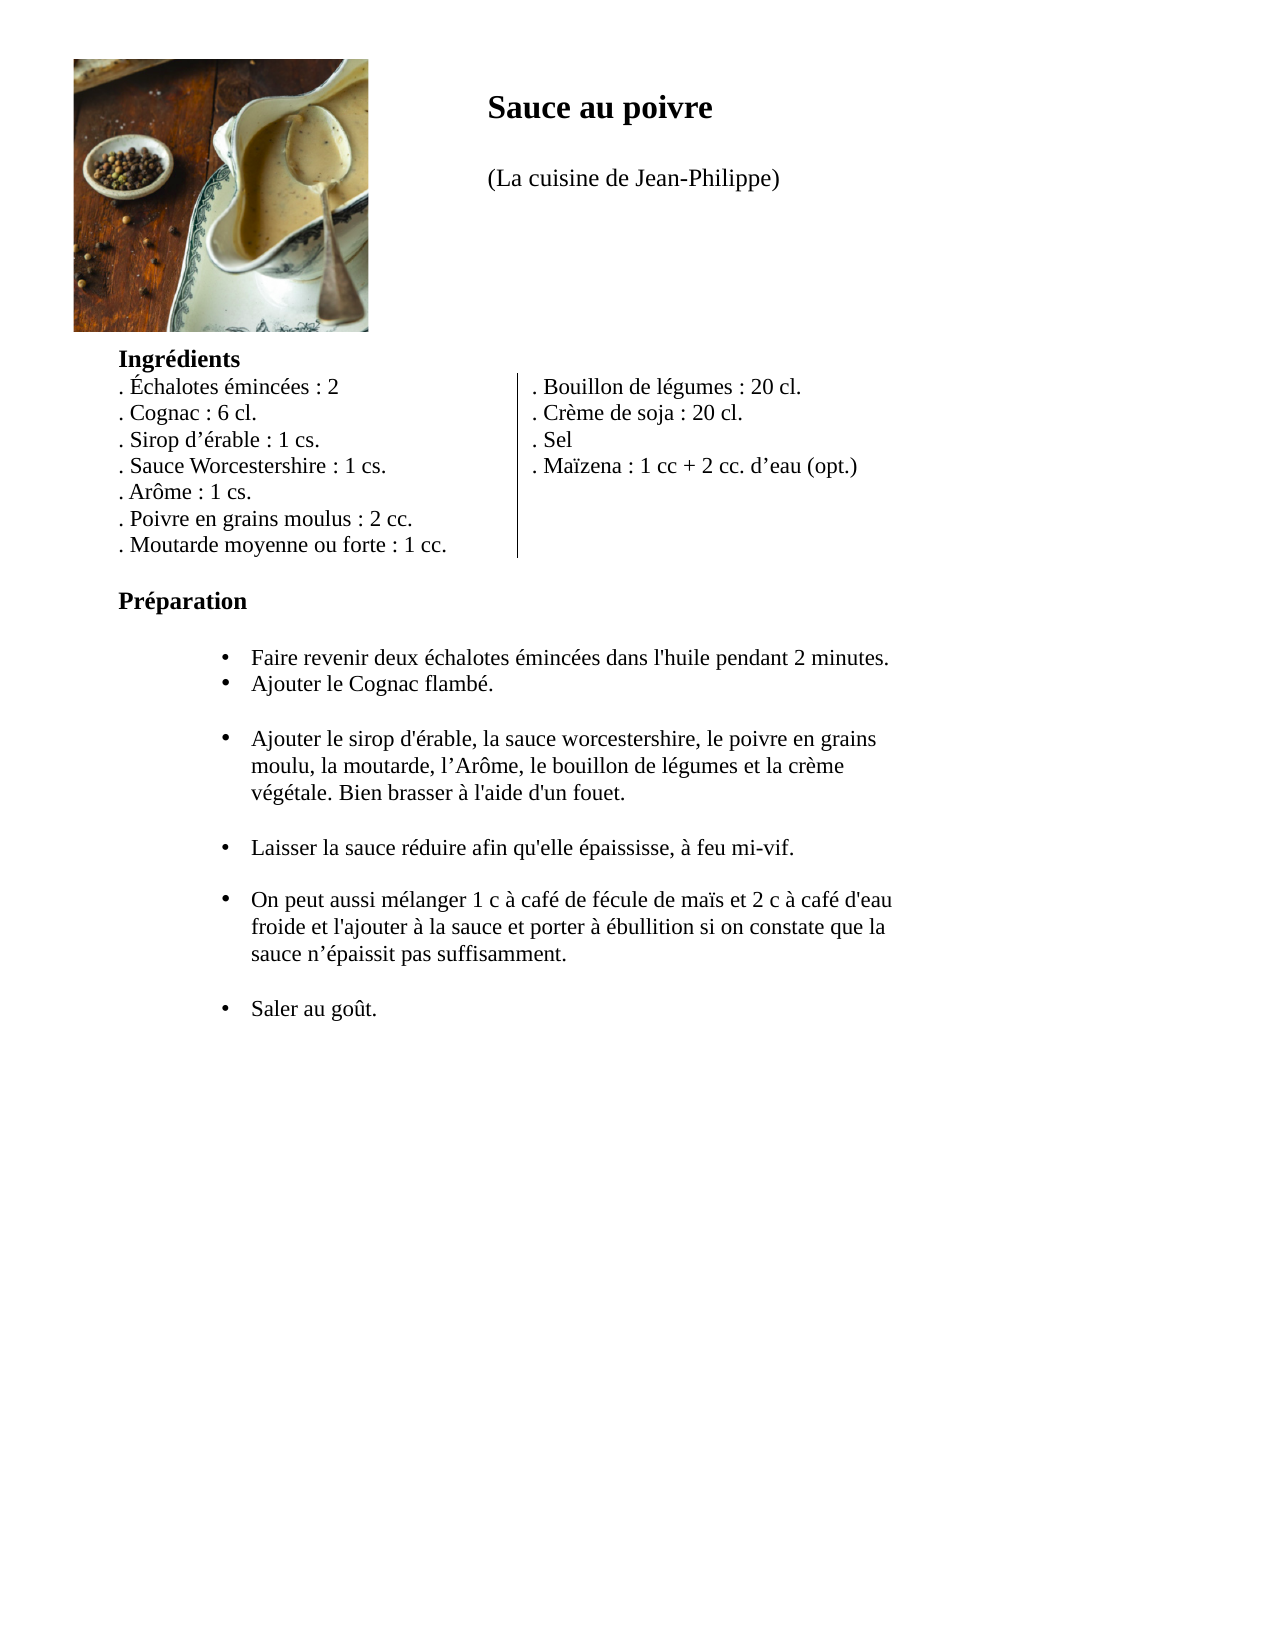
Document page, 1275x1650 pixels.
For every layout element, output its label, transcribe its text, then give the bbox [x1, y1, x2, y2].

text (La cuisine de Jean-Philippe) [369, 155, 916, 193]
list On peut aussi mélanger 1 c à café de fécule de maïs et 2 c à café d'eau froide et l'ajouter à la sauce et porter à ébullition si on constate que la sauce n’épaissit pas suffisamment. [221, 886, 916, 966]
text . Sirop d’érable : 1 cs. [118, 426, 502, 452]
text Ingrédients [118, 344, 916, 373]
text Sauce au poivre [369, 88, 916, 126]
list Saler au goût. [221, 995, 916, 1021]
text . Crème de soja : 20 cl. [532, 399, 916, 426]
text . Sauce Worcestershire : 1 cs. [118, 452, 502, 478]
text . Moutarde moyenne ou forte : 1 cc. [118, 531, 502, 557]
text . Maïzena : 1 cc + 2 cc. d’eau (opt.) [532, 452, 916, 478]
text . Cognac : 6 cl. [118, 399, 502, 426]
text . Échalotes émincées : 2 [118, 373, 502, 399]
text . Poivre en grains moulus : 2 cc. [118, 505, 502, 531]
list Faire revenir deux échalotes émincées dans l'huile pendant 2 minutes. [221, 644, 916, 670]
text . Sel [532, 426, 916, 452]
list Ajouter le sirop d'érable, la sauce worcestershire, le poivre en grains moulu, la moutarde, l’Arôme, le bouillon de légumes et la crème végétale. Bien brasser à l'aide d'un fouet. [221, 726, 916, 805]
text Préparation [118, 586, 916, 615]
list Ajouter le Cognac flambé. [221, 670, 916, 697]
text . Arôme : 1 cs. [118, 478, 502, 505]
text . Bouillon de légumes : 20 cl. [532, 373, 916, 399]
picture [73, 59, 369, 332]
list Laisser la sauce réduire afin qu'elle épaississe, à feu mi-vif. [221, 834, 916, 860]
